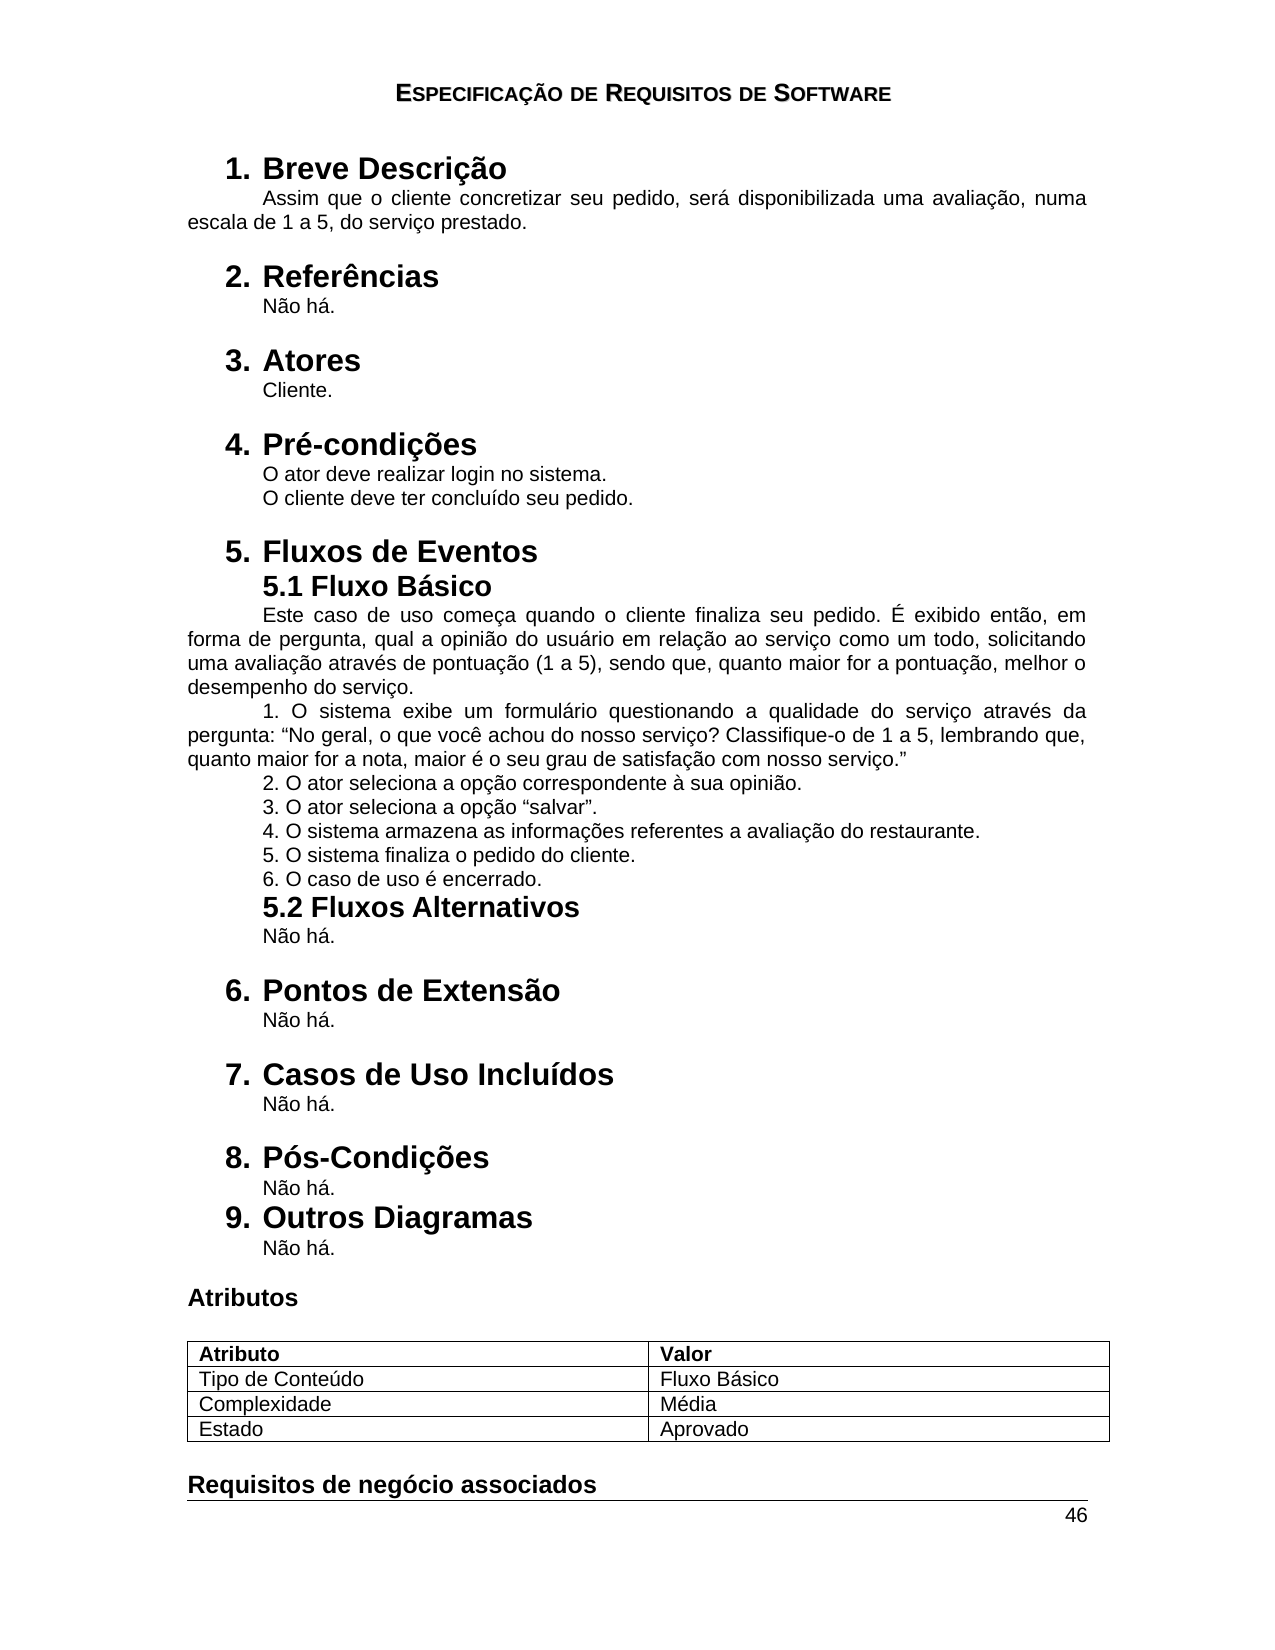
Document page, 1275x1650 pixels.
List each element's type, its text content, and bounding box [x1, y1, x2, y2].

table_cell Tipo de Conteúdo [188, 1367, 648, 1391]
subtitle 5.2 Fluxos Alternativos [187, 890, 1088, 924]
subtitle Pontos de Extensão [225, 972, 1088, 1008]
text 1. O sistema exibe um formulário questionando a qualidade do serviço através da pergunta: “No geral, o que você achou do nosso serviço? Classifique-o de 1 a 5, lembrando que, quanto maior for a nota, maior é o seu grau de satisfação com nosso serviço.” [187, 699, 1088, 771]
text Atributos [187, 1283, 1088, 1312]
text 4. O sistema armazena as informações referentes a avaliação do restaurante. [187, 818, 1088, 842]
table_cell Estado [188, 1417, 648, 1441]
subtitle Casos de Uso Incluídos [225, 1056, 1088, 1092]
subtitle Fluxos de Eventos [225, 533, 1088, 569]
text 2. O ator seleciona a opção correspondente à sua opinião. [187, 771, 1088, 794]
subtitle Pós-Condições [225, 1139, 1088, 1175]
text Este caso de uso começa quando o cliente finaliza seu pedido. É exibido então, em forma de pergunta, qual a opinião do usuário em relação ao serviço como um todo, solicitando uma avaliação através de pontuação (1 a 5), sendo que, quanto maior for a pontuação, melhor o desempenho do serviço. [187, 603, 1088, 699]
table_header Atributo [188, 1342, 648, 1366]
table_cell Aprovado [649, 1417, 1109, 1441]
subtitle Breve Descrição [225, 150, 1088, 186]
text Cliente. [187, 378, 1088, 402]
text Não há. [187, 1092, 1088, 1116]
subtitle Pré-condições [225, 426, 1088, 461]
text Não há. [187, 1235, 1088, 1259]
text Não há. [187, 924, 1088, 948]
subtitle Referências [225, 258, 1088, 294]
text 6. O caso de uso é encerrado. [187, 866, 1088, 890]
text Não há. [187, 1175, 1088, 1199]
text Requisitos de negócio associados [187, 1471, 1088, 1499]
subtitle Atores [225, 342, 1088, 378]
text O ator deve realizar login no sistema. [187, 461, 1088, 485]
subtitle 5.1 Fluxo Básico [187, 569, 1088, 603]
table_header Valor [649, 1342, 1109, 1366]
text 5. O sistema finaliza o pedido do cliente. [187, 842, 1088, 866]
text O cliente deve ter concluído seu pedido. [187, 485, 1088, 509]
text Não há. [187, 1008, 1088, 1032]
text 3. O ator seleciona a opção “salvar”. [187, 794, 1088, 818]
table_cell Fluxo Básico [649, 1367, 1109, 1391]
table_cell Complexidade [188, 1392, 648, 1416]
subtitle Outros Diagramas [225, 1199, 1088, 1235]
text Não há. [187, 294, 1088, 318]
table_cell Média [649, 1392, 1109, 1416]
text Assim que o cliente concretizar seu pedido, será disponibilizada uma avaliação, numa escala de 1 a 5, do serviço prestado. [187, 186, 1088, 234]
